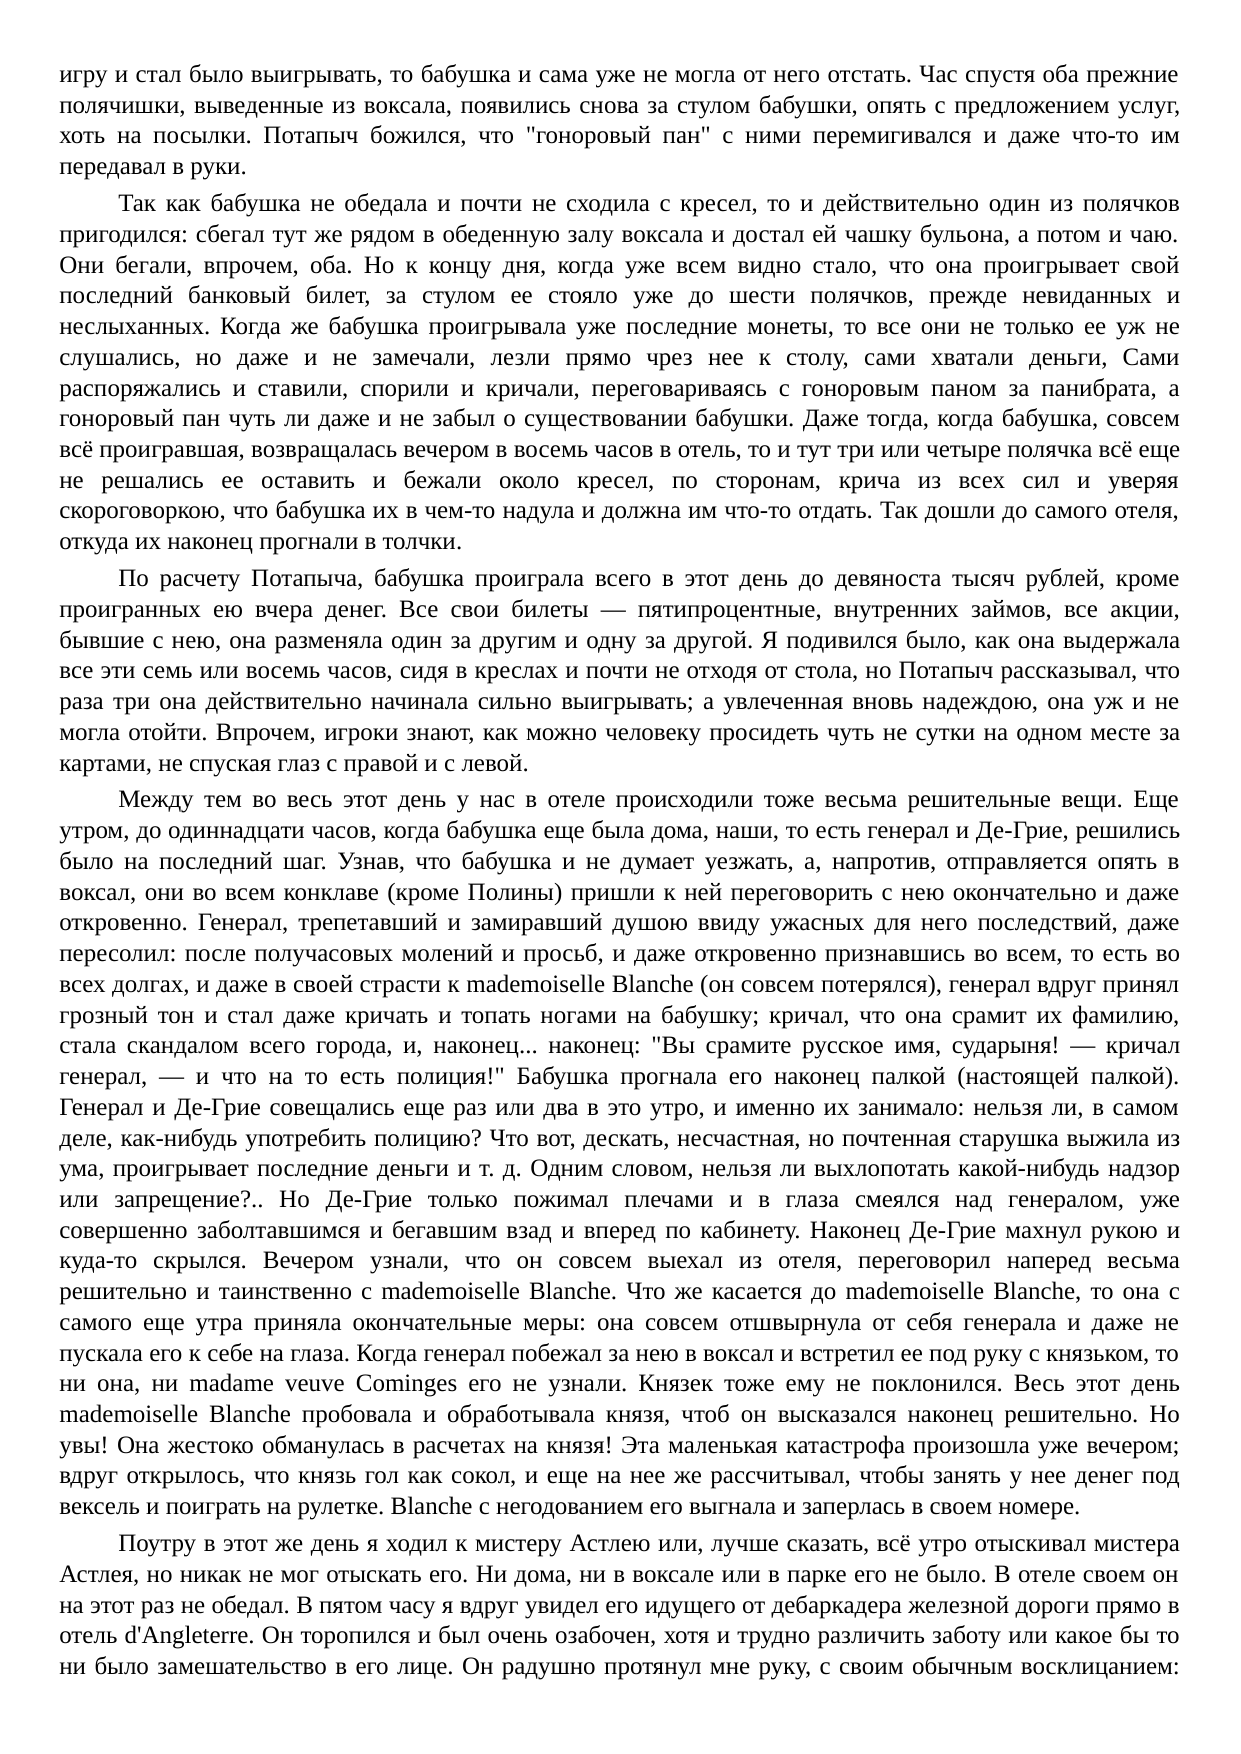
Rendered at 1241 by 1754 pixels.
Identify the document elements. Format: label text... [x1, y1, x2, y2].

text игру и стал было выигрывать, то бабушка и сама уже не могла от него отстать. Час спустя оба прежние полячишки, выведенные из воксала, появились снова за стулом бабушки, опять с предложением услуг, хоть на посылки. Потапыч божился, что "гоноровый пан" с ними перемигивался и даже что-то им передавал в руки. [59, 59, 1181, 180]
text Между тем во весь этот день у нас в отеле происходили тоже весьма решительные вещи. Еще утром, до одиннадцати часов, когда бабушка еще была дома, наши, то есть генерал и Де-Грие, решились было на последний шаг. Узнав, что бабушка и не думает уезжать, а, напротив, отправляется опять в воксал, они во всем конклаве (кроме Полины) пришли к ней переговорить с нею окончательно и даже откровенно. Генерал, трепетавший и замиравший душою ввиду ужасных для него последствий, даже пересолил: после получасовых молений и просьб, и даже откровенно признавшись во всем, то есть во всех долгах, и даже в своей страсти к mademoiselle Blanche (он совсем потерялся), генерал вдруг принял грозный тон и стал даже кричать и топать ногами на бабушку; кричал, что она срамит их фамилию, стала скандалом всего города, и, наконец... наконец: "Вы срамите русское имя, сударыня! — кричал генерал, — и что на то есть полиция!" Бабушка прогнала его наконец палкой (настоящей палкой). Генерал и Де-Грие совещались еще раз или два в это утро, и именно их занимало: нельзя ли, в самом деле, как-нибудь употребить полицию? Что вот, дескать, несчастная, но почтенная старушка выжила из ума, проигрывает последние деньги и т. д. Одним словом, нельзя ли выхлопотать какой-нибудь надзор или запрещение?.. Но Де-Грие только пожимал плечами и в глаза смеялся над генералом, уже совершенно заболтавшимся и бегавшим взад и вперед по кабинету. Наконец Де-Грие махнул рукою и куда-то скрылся. Вечером узнали, что он совсем выехал из отеля, переговорил наперед весьма решительно и таинственно с mademoiselle Blanche. Что же касается до mademoiselle Blanche, то она с самого еще утра приняла окончательные меры: она совсем отшвырнула от себя генерала и даже не пускала его к себе на глаза. Когда генерал побежал за нею в воксал и встретил ее под руку с князьком, то ни она, ни madame veuve Cominges его не узнали. Князек тоже ему не поклонился. Весь этот день mademoiselle Blanche пробовала и обработывала князя, чтоб он высказался наконец решительно. Но увы! Она жестоко обманулась в расчетах на князя! Эта маленькая катастрофа произошла уже вечером; вдруг открылось, что князь гол как сокол, и еще на нее же рассчитывал, чтобы занять у нее денег под вексель и поиграть на рулетке. Blanche с негодованием его выгнала и заперлась в своем номере. [59, 784, 1181, 1520]
text Так как бабушка не обедала и почти не сходила с кресел, то и действительно один из полячков пригодился: сбегал тут же рядом в обеденную залу воксала и достал ей чашку бульона, а потом и чаю. Они бегали, впрочем, оба. Но к концу дня, когда уже всем видно стало, что она проигрывает свой последний банковый билет, за стулом ее стояло уже до шести полячков, прежде невиданных и неслыханных. Когда же бабушка проигрывала уже последние монеты, то все они не только ее уж не слушались, но даже и не замечали, лезли прямо чрез нее к столу, сами хватали деньги, Сами распоряжались и ставили, спорили и кричали, переговариваясь с гоноровым паном за панибрата, а гоноровый пан чуть ли даже и не забыл о существовании бабушки. Даже тогда, когда бабушка, совсем всё проигравшая, возвращалась вечером в восемь часов в отель, то и тут три или четыре полячка всё еще не решались ее оставить и бежали около кресел, по сторонам, крича из всех сил и уверяя скороговоркою, что бабушка их в чем-то надула и должна им что-то отдать. Так дошли до самого отеля, откуда их наконец прогнали в толчки. [59, 188, 1181, 555]
text По расчету Потапыча, бабушка проиграла всего в этот день до девяноста тысяч рублей, кроме проигранных ею вчера денег. Все свои билеты — пятипроцентные, внутренних займов, все акции, бывшие с нею, она разменяла один за другим и одну за другой. Я подивился было, как она выдержала все эти семь или восемь часов, сидя в креслах и почти не отходя от стола, но Потапыч рассказывал, что раза три она действительно начинала сильно выигрывать; а увлеченная вновь надеждою, она уж и не могла отойти. Впрочем, игроки знают, как можно человеку просидеть чуть не сутки на одном месте за картами, не спуская глаз с правой и с левой. [59, 563, 1181, 776]
text Поутру в этот же день я ходил к мистеру Астлею или, лучше сказать, всё утро отыскивал мистера Астлея, но никак не мог отыскать его. Ни дома, ни в воксале или в парке его не было. В отеле своем он на этот раз не обедал. В пятом часу я вдруг увидел его идущего от дебаркадера железной дороги прямо в отель d'Angleterre. Он торопился и был очень озабочен, хотя и трудно различить заботу или какое бы то ни было замешательство в его лице. Он радушно протянул мне руку, с своим обычным восклицанием: [59, 1528, 1181, 1680]
